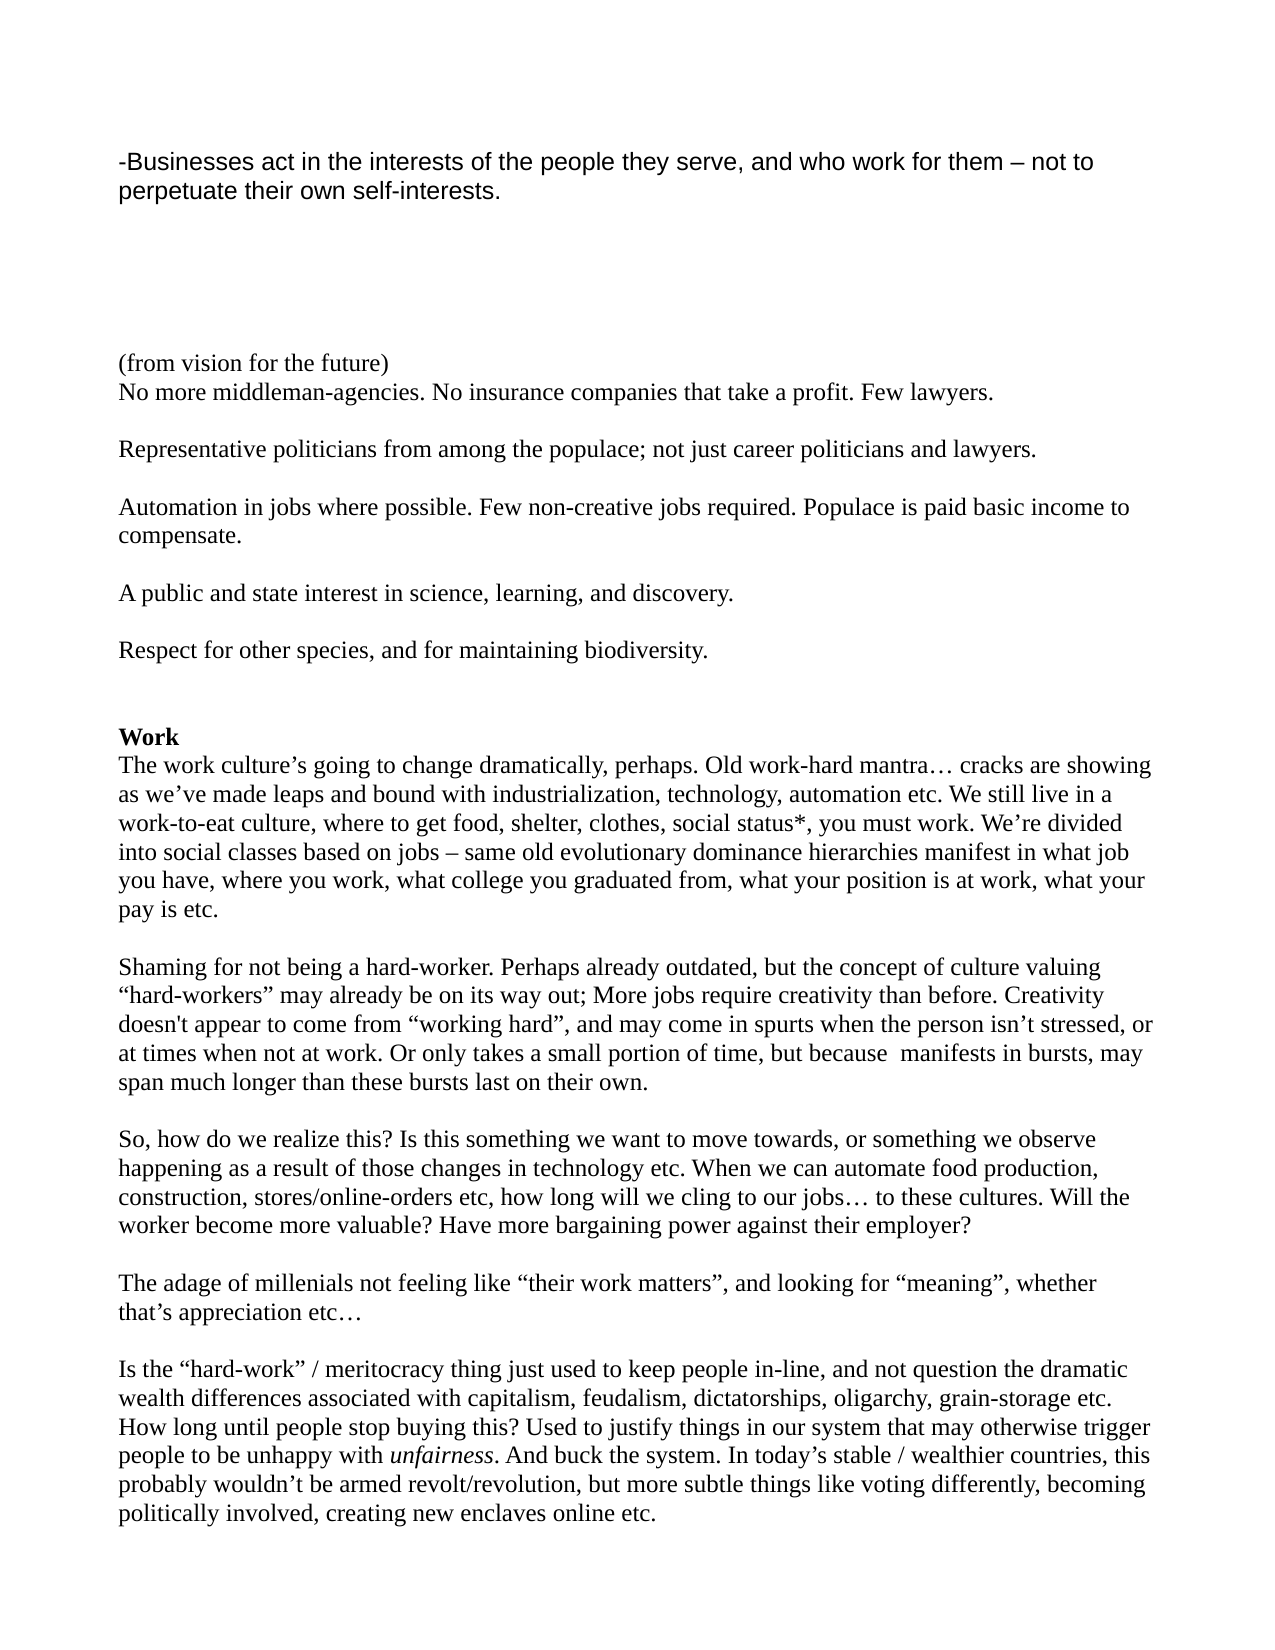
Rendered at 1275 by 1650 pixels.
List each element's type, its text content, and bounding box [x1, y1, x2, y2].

text Shaming for not being a hard-worker. Perhaps already outdated, but the concept of culture valuing “hard-workers” may already be on its way out; More jobs require creativity than before. Creativity doesn't appear to come from “working hard”, and may come in spurts when the person isn’t stressed, or at times when not at work. Or only takes a small portion of time, but because manifests in bursts, may span much longer than these bursts last on their own. [118, 952, 1157, 1096]
text -Businesses act in the interests of the people they serve, and who work for them – not to perpetuate their own self-interests. [118, 147, 1157, 204]
text A public and state interest in science, learning, and discovery. [118, 578, 1157, 607]
text Respect for other species, and for maintaining biodiversity. [118, 636, 1157, 664]
text Is the “hard-work” / meritocracy thing just used to keep people in-line, and not question the dramatic wealth differences associated with capitalism, feudalism, dictatorships, oligarchy, grain-storage etc. How long until people stop buying this? Used to justify things in our system that may otherwise trigger people to be unhappy with unfairness. And buck the system. In today’s stable / wealthier countries, this probably wouldn’t be armed revolt/revolution, but more subtle things like voting differently, becoming politically involved, creating new enclaves online etc. [118, 1354, 1157, 1527]
text The adage of millenials not feeling like “their work matters”, and looking for “meaning”, whether that’s appreciation etc… [118, 1268, 1157, 1326]
text No more middleman-agencies. No insurance companies that take a profit. Few lawyers. [118, 377, 1157, 406]
text Automation in jobs where possible. Few non-creative jobs required. Populace is paid basic income to compensate. [118, 492, 1157, 549]
text So, how do we realize this? Is this something we want to move towards, or something we observe happening as a result of those changes in technology etc. When we can automate food production, construction, stores/online-orders etc, how long will we cling to our jobs… to these cultures. Will the worker become more valuable? Have more bargaining power against their employer? [118, 1124, 1157, 1239]
text Representative politicians from among the populace; not just career politicians and lawyers. [118, 434, 1157, 463]
text Work [118, 722, 1157, 751]
text The work culture’s going to change dramatically, perhaps. Old work-hard mantra… cracks are showing as we’ve made leaps and bound with industrialization, technology, automation etc. We still live in a work-to-eat culture, where to get food, shelter, clothes, social status*, you must work. We’re divided into social classes based on jobs – same old evolutionary dominance hierarchies manifest in what job you have, where you work, what college you graduated from, what your position is at work, what your pay is etc. [118, 751, 1157, 923]
text (from vision for the future) [118, 348, 1157, 377]
